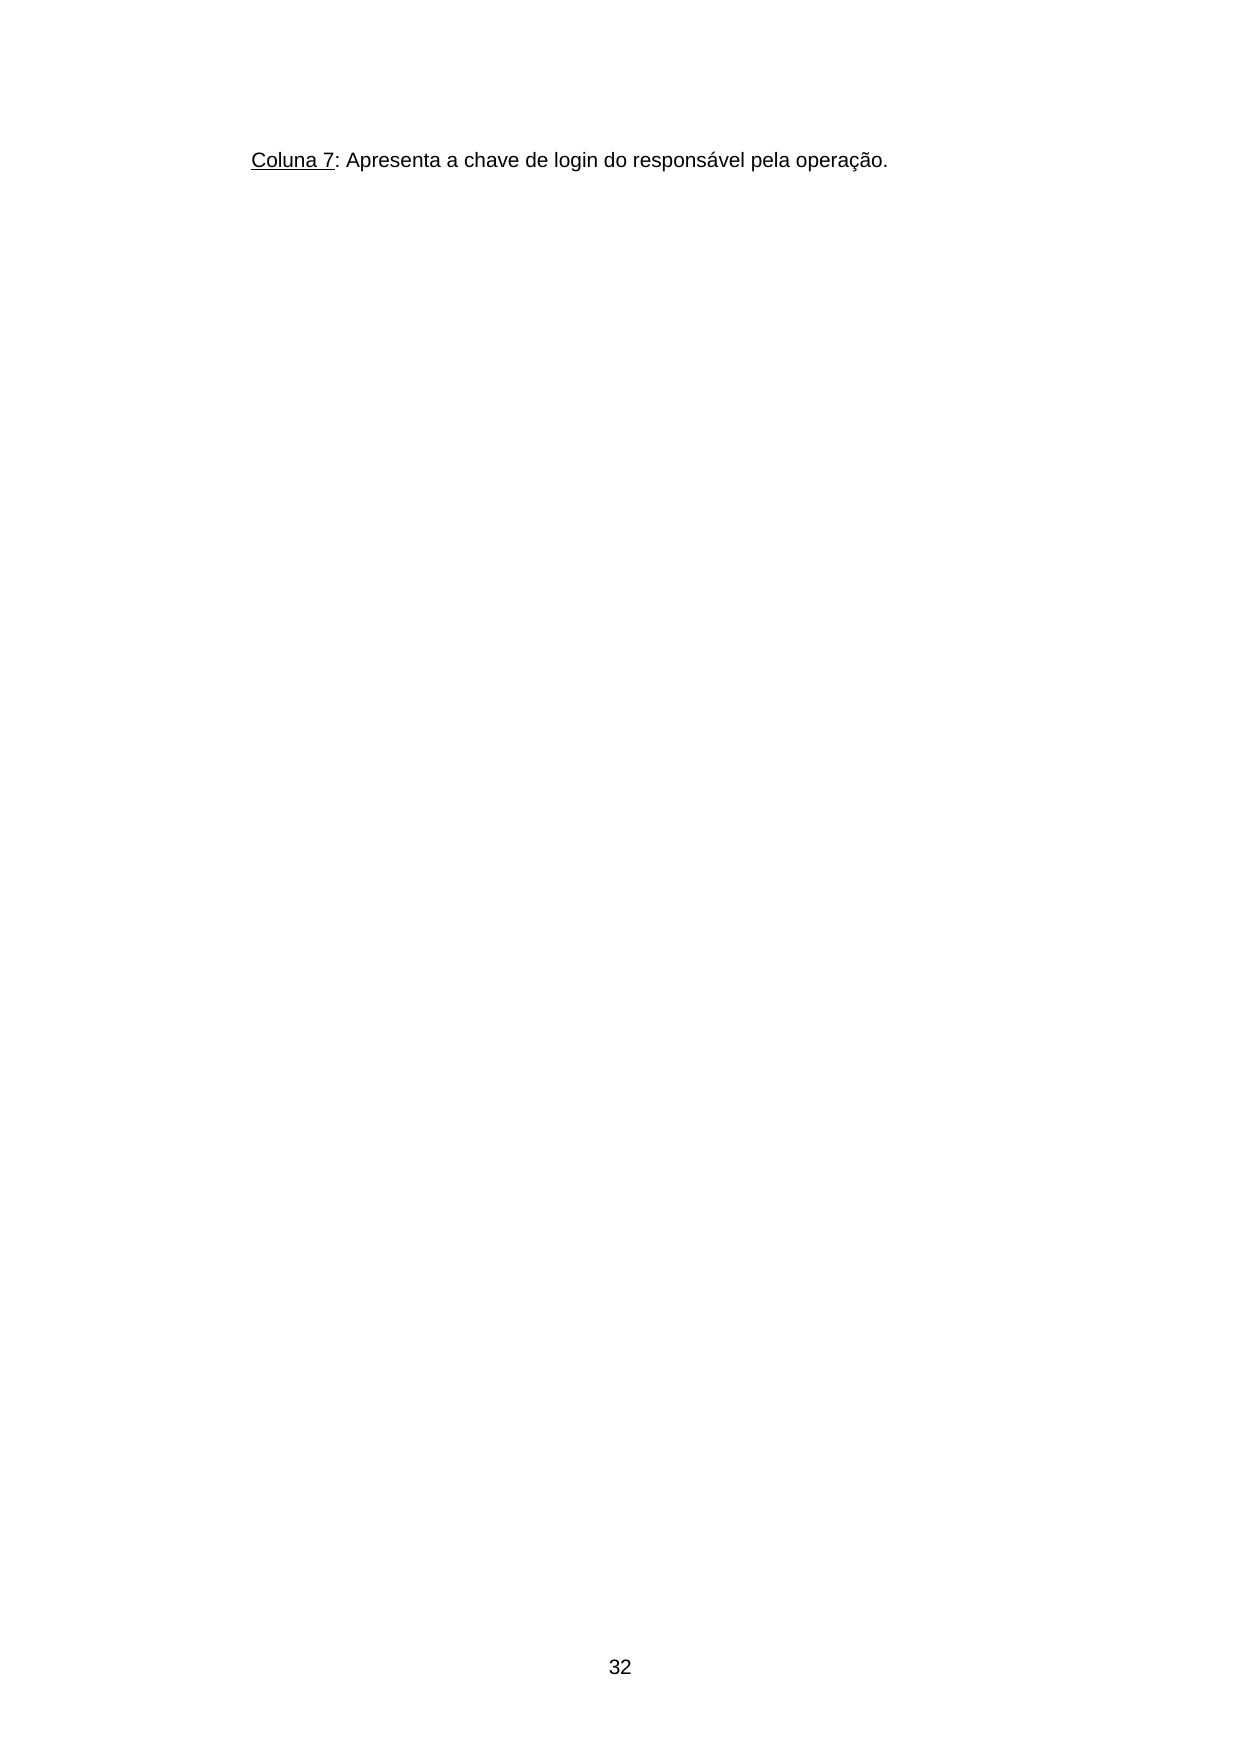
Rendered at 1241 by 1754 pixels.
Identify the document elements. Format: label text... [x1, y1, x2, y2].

text Coluna 7: Apresenta a chave de login do responsável pela operação. [251, 148, 1063, 172]
